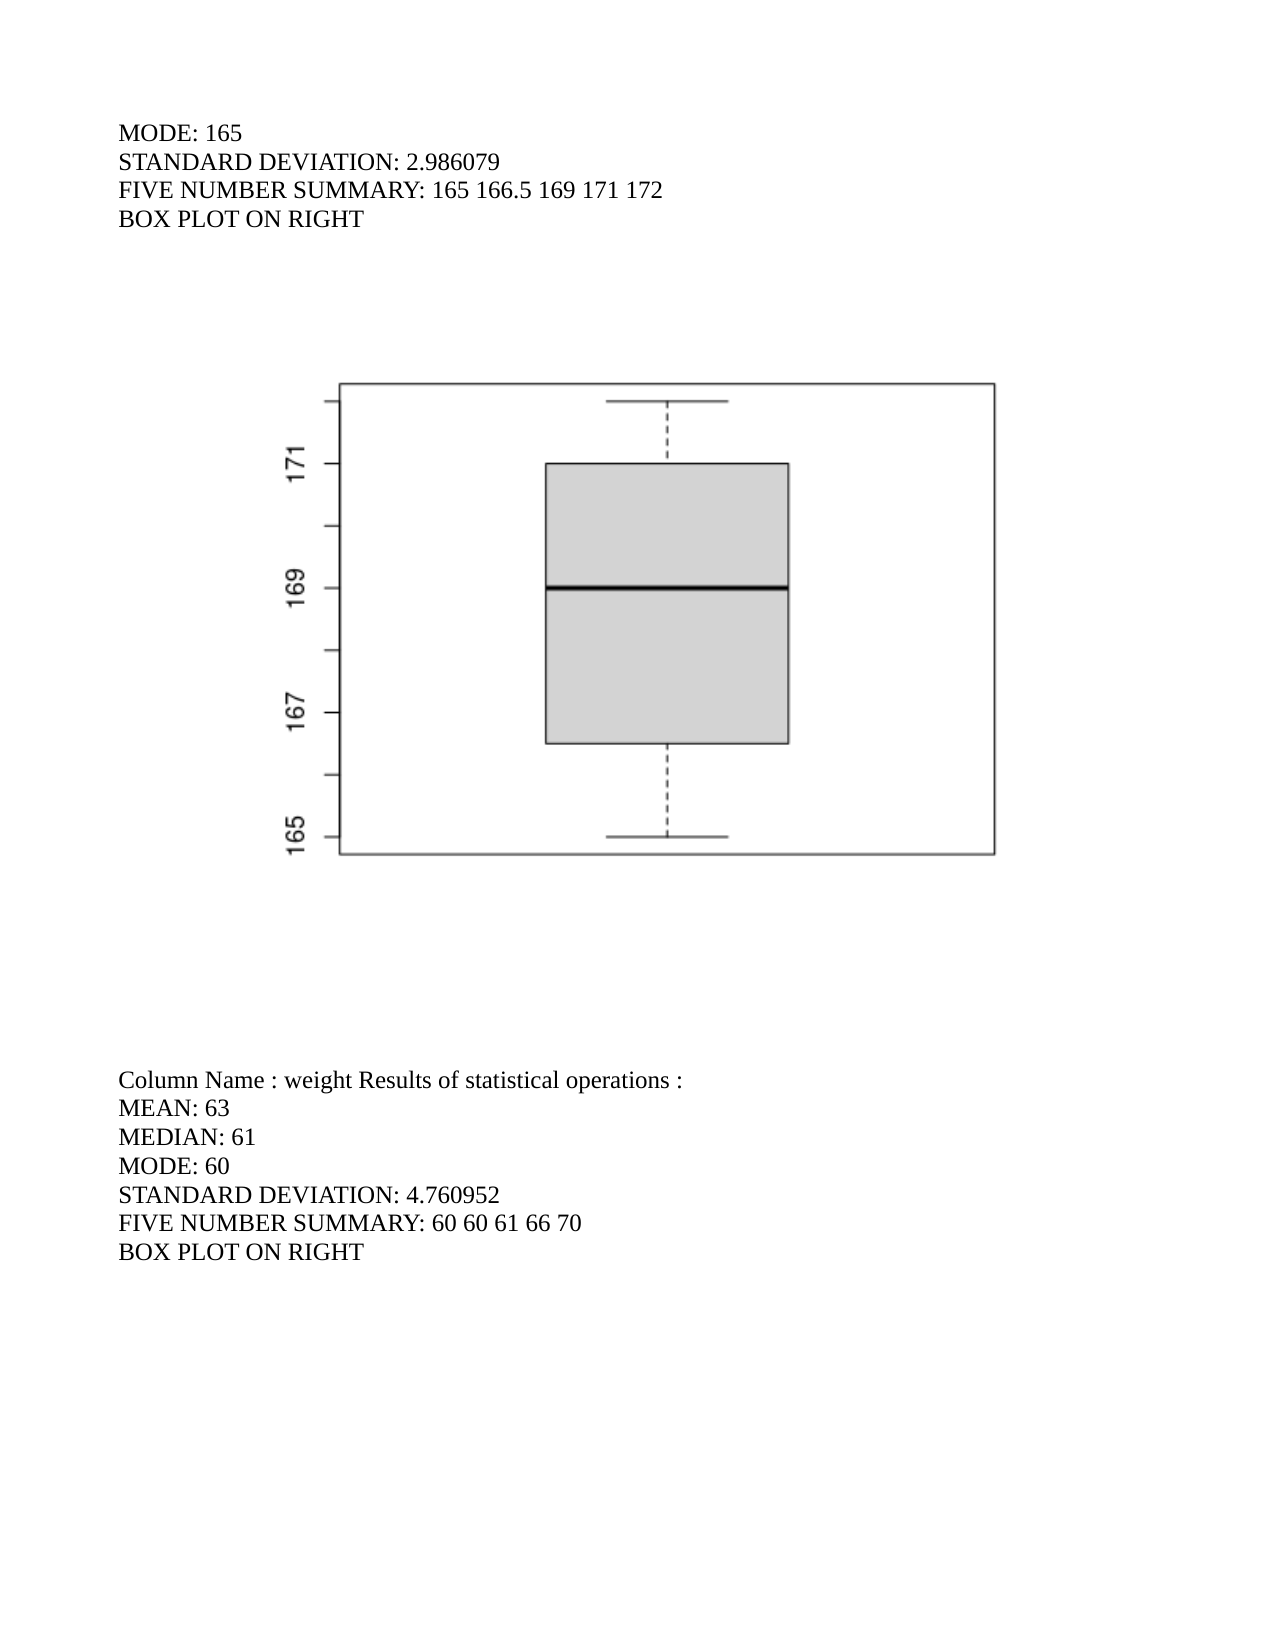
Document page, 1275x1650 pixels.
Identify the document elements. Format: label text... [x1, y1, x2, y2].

text MEDIAN: 61 [118, 1122, 1157, 1151]
text FIVE NUMBER SUMMARY: 60 60 61 66 70 [118, 1208, 1157, 1237]
text MODE: 165 [118, 118, 1157, 147]
text BOX PLOT ON RIGHT [118, 1237, 1157, 1266]
text MEAN: 63 [118, 1093, 1157, 1122]
text Column Name : weight Results of statistical operations : [118, 1065, 1157, 1093]
picture [217, 261, 1058, 1008]
text MODE: 60 [118, 1151, 1157, 1180]
text BOX PLOT ON RIGHT [118, 204, 1157, 233]
text STANDARD DEVIATION: 2.986079 [118, 147, 1157, 176]
text STANDARD DEVIATION: 4.760952 [118, 1180, 1157, 1208]
text FIVE NUMBER SUMMARY: 165 166.5 169 171 172 [118, 176, 1157, 204]
